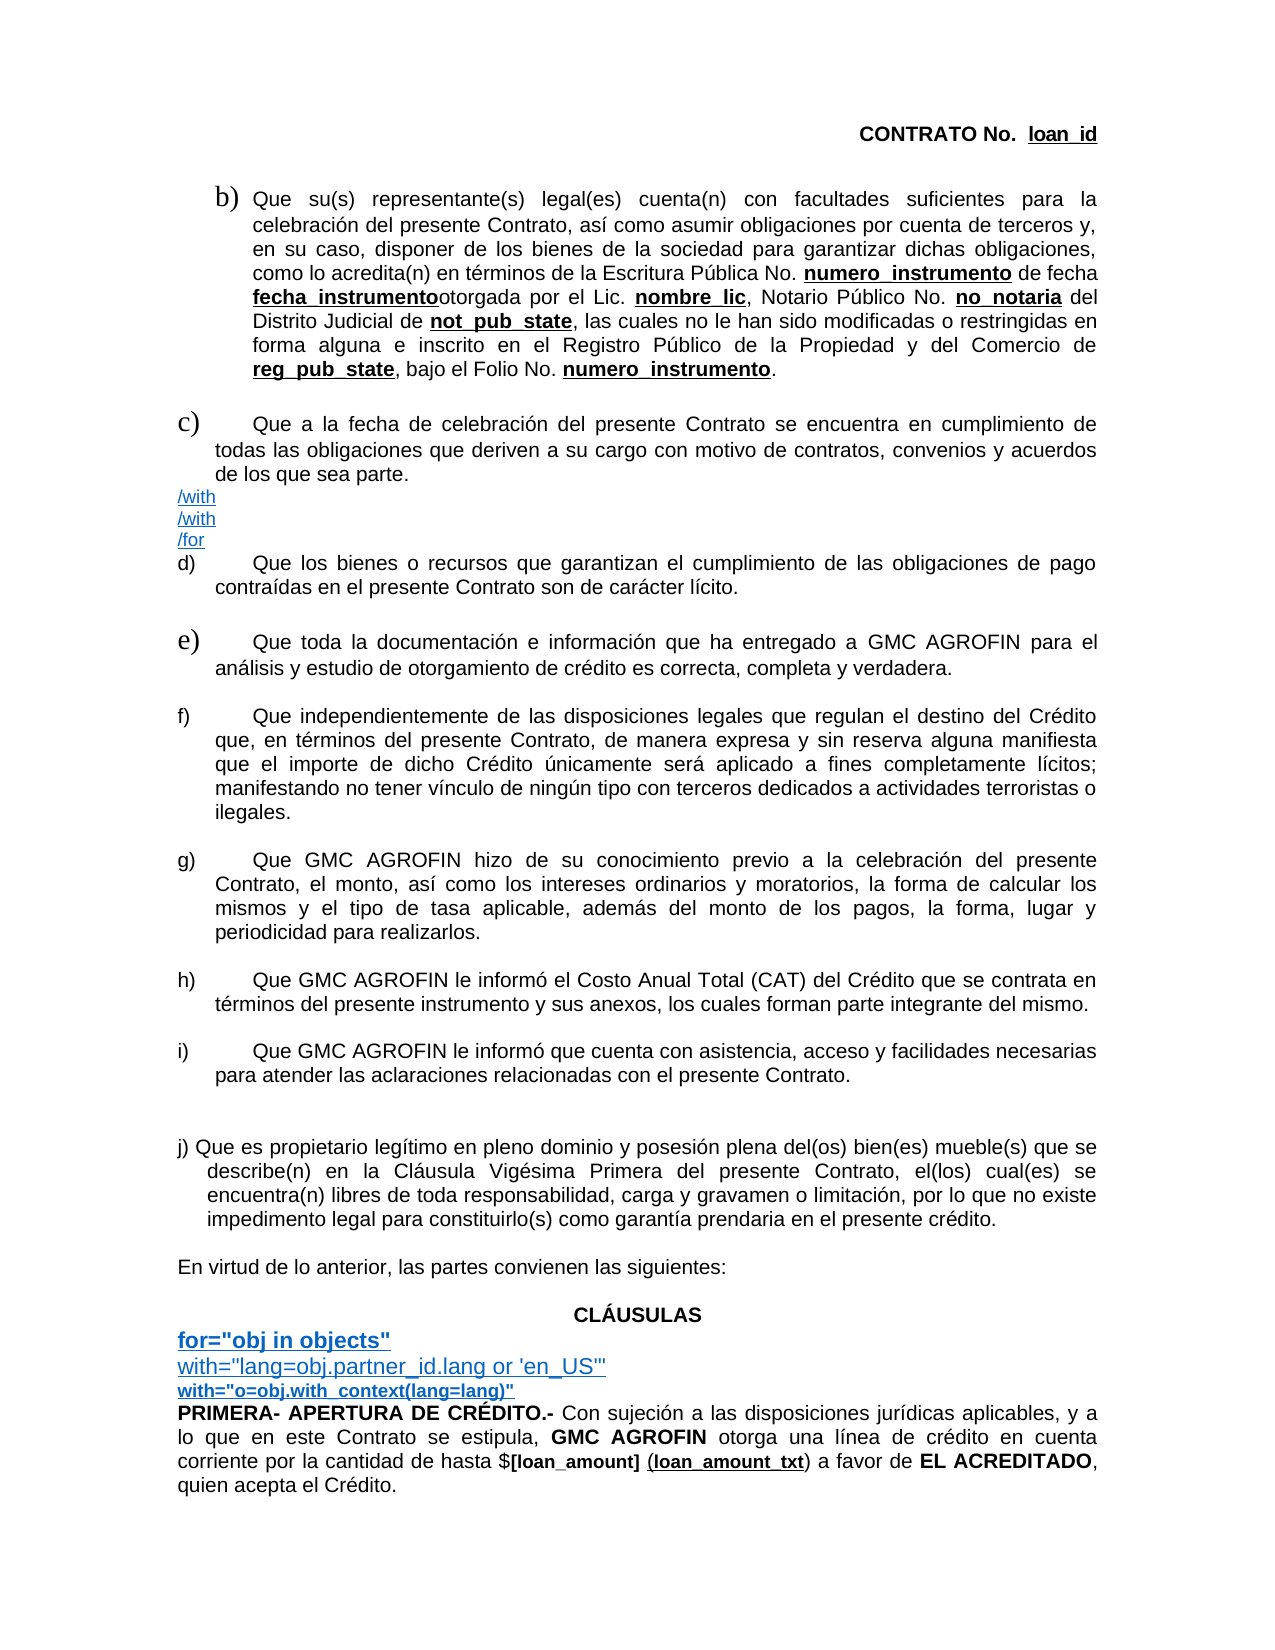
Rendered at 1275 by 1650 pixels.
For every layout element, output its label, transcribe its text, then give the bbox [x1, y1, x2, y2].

list Que los bienes o recursos que garantizan el cumplimiento de las obligaciones de pago contraídas en el presente Contrato son de carácter lícito. [177, 551, 1098, 598]
subtitle CLÁUSULAS [177, 1303, 1098, 1327]
list Que a la fecha de celebración del presente Contrato se encuentra en cumplimiento de todas las obligaciones que deriven a su cargo con motivo de contratos, convenios y acuerdos de los que sea parte. [177, 404, 1098, 486]
text En virtud de lo anterior, las partes convienen las siguientes: [177, 1255, 1098, 1279]
list Que su(s) representante(s) legal(es) cuenta(n) con facultades suficientes para la celebración del presente Contrato, así como asumir obligaciones por cuenta de terceros y, en su caso, disponer de los bienes de la sociedad para garantizar dichas obligaciones, como lo acredita(n) en términos de la Escritura Pública No. numero_instrumento de fecha fecha_instrumentootorgada por el Lic. nombre_lic, Notario Público No. no_notaria del Distrito Judicial de not_pub_state, las cuales no le han sido modificadas o restringidas en forma alguna e inscrito en el Registro Público de la Propiedad y del Comercio de reg_pub_state, bajo el Folio No. numero_instrumento. [215, 179, 1098, 381]
text with="o=obj.with_context(lang=lang)" [177, 1379, 1093, 1401]
text with="lang=obj.partner_id.lang or 'en_US'" [177, 1353, 1098, 1379]
list Que GMC AGROFIN hizo de su conocimiento previo a la celebración del presente Contrato, el monto, así como los intereses ordinarios y moratorios, la forma de calcular los mismos y el tipo de tasa aplicable, además del monto de los pagos, la forma, lugar y periodicidad para realizarlos. [177, 848, 1098, 943]
text /with [177, 486, 1098, 507]
list Que independientemente de las disposiciones legales que regulan el destino del Crédito que, en términos del presente Contrato, de manera expresa y sin reserva alguna manifiesta que el importe de dicho Crédito únicamente será aplicado a fines completamente lícitos; manifestando no tener vínculo de ningún tipo con terceros dedicados a actividades terroristas o ilegales. [177, 704, 1098, 824]
text for="obj in objects" [177, 1327, 1098, 1353]
list Que GMC AGROFIN le informó el Costo Anual Total (CAT) del Crédito que se contrata en términos del presente instrumento y sus anexos, los cuales forman parte integrante del mismo. [177, 967, 1098, 1015]
text /with [177, 507, 1098, 529]
text j) Que es propietario legítimo en pleno dominio y posesión plena del(os) bien(es) mueble(s) que se describe(n) en la Cláusula Vigésima Primera del presente Contrato, el(los) cual(es) se encuentra(n) libres de toda responsabilidad, carga y gravamen o limitación, por lo que no existe impedimento legal para constituirlo(s) como garantía prendaria en el presente crédito. [177, 1135, 1098, 1231]
text PRIMERA- APERTURA DE CRÉDITO.- Con sujeción a las disposiciones jurídicas aplicables, y a lo que en este Contrato se estipula, GMC AGROFIN otorga una línea de crédito en cuenta corriente por la cantidad de hasta $[loan_amount] (loan_amount_txt) a favor de EL ACREDITADO, quien acepta el Crédito. [177, 1401, 1098, 1497]
text /for [177, 529, 1098, 551]
list Que GMC AGROFIN le informó que cuenta con asistencia, acceso y facilidades necesarias para atender las aclaraciones relacionadas con el presente Contrato. [177, 1039, 1098, 1087]
list Que toda la documentación e información que ha entregado a GMC AGROFIN para el análisis y estudio de otorgamiento de crédito es correcta, completa y verdadera. [177, 622, 1098, 680]
